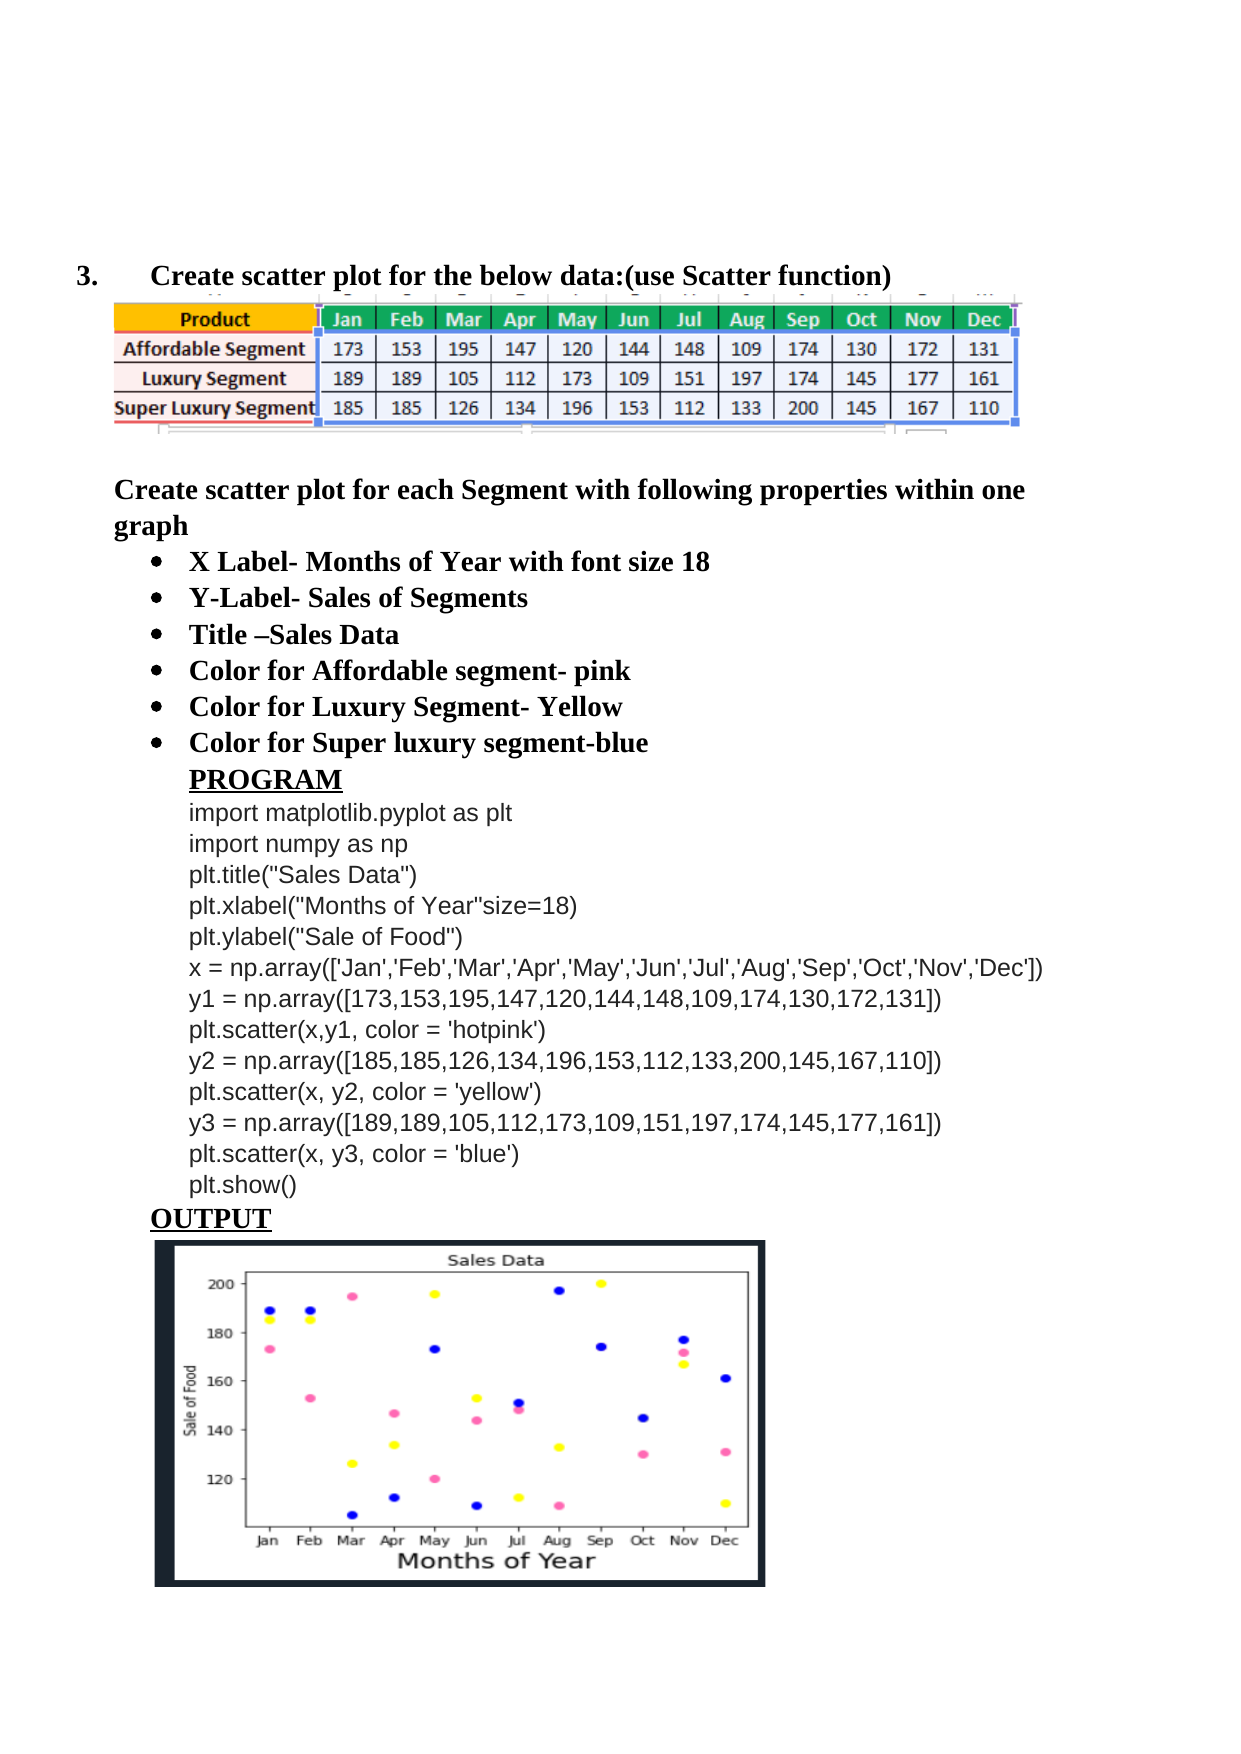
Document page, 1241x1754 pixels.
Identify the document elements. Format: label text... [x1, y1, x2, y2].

list Color for Affordable segment- pink [151, 653, 1090, 687]
list Create scatter plot for the below data:(use Scatter function) [76, 258, 1090, 292]
list X Label- Months of Year with font size 18 [151, 544, 1090, 578]
picture [113, 294, 1030, 434]
list Title –Sales Data [151, 617, 1090, 650]
list Create scatter plot for each Segment with following properties within one graph [114, 472, 1090, 542]
list PROGRAM [189, 762, 1090, 795]
list Color for Luxury Segment- Yellow [151, 689, 1090, 723]
list import matplotlib.pyplot as plt import numpy as np plt.title("Sales Data") plt.xlabel("Months of Year"size=18) plt.ylabel("Sale of Food") x = np.array(['Jan','Feb','Mar','Apr','May','Jun','Jul','Aug','Sep','Oct','Nov','Dec']) y1 = np.array([173,153,195,147,120,144,148,109,174,130,172,131]) plt.scatter(x,y1, color = 'hotpink') y2 = np.array([185,185,126,134,196,153,112,133,200,145,167,110]) plt.scatter(x, y2, color = 'yellow') y3 = np.array([189,189,105,112,173,109,151,197,174,145,177,161]) plt.scatter(x, y3, color = 'blue') plt.show() [189, 798, 1090, 1199]
picture [590, 1240, 766, 1587]
list Y-Label- Sales of Segments [151, 581, 1090, 614]
list OUTPUT [150, 1201, 1090, 1235]
list Color for Super luxury segment-blue [151, 726, 1090, 759]
